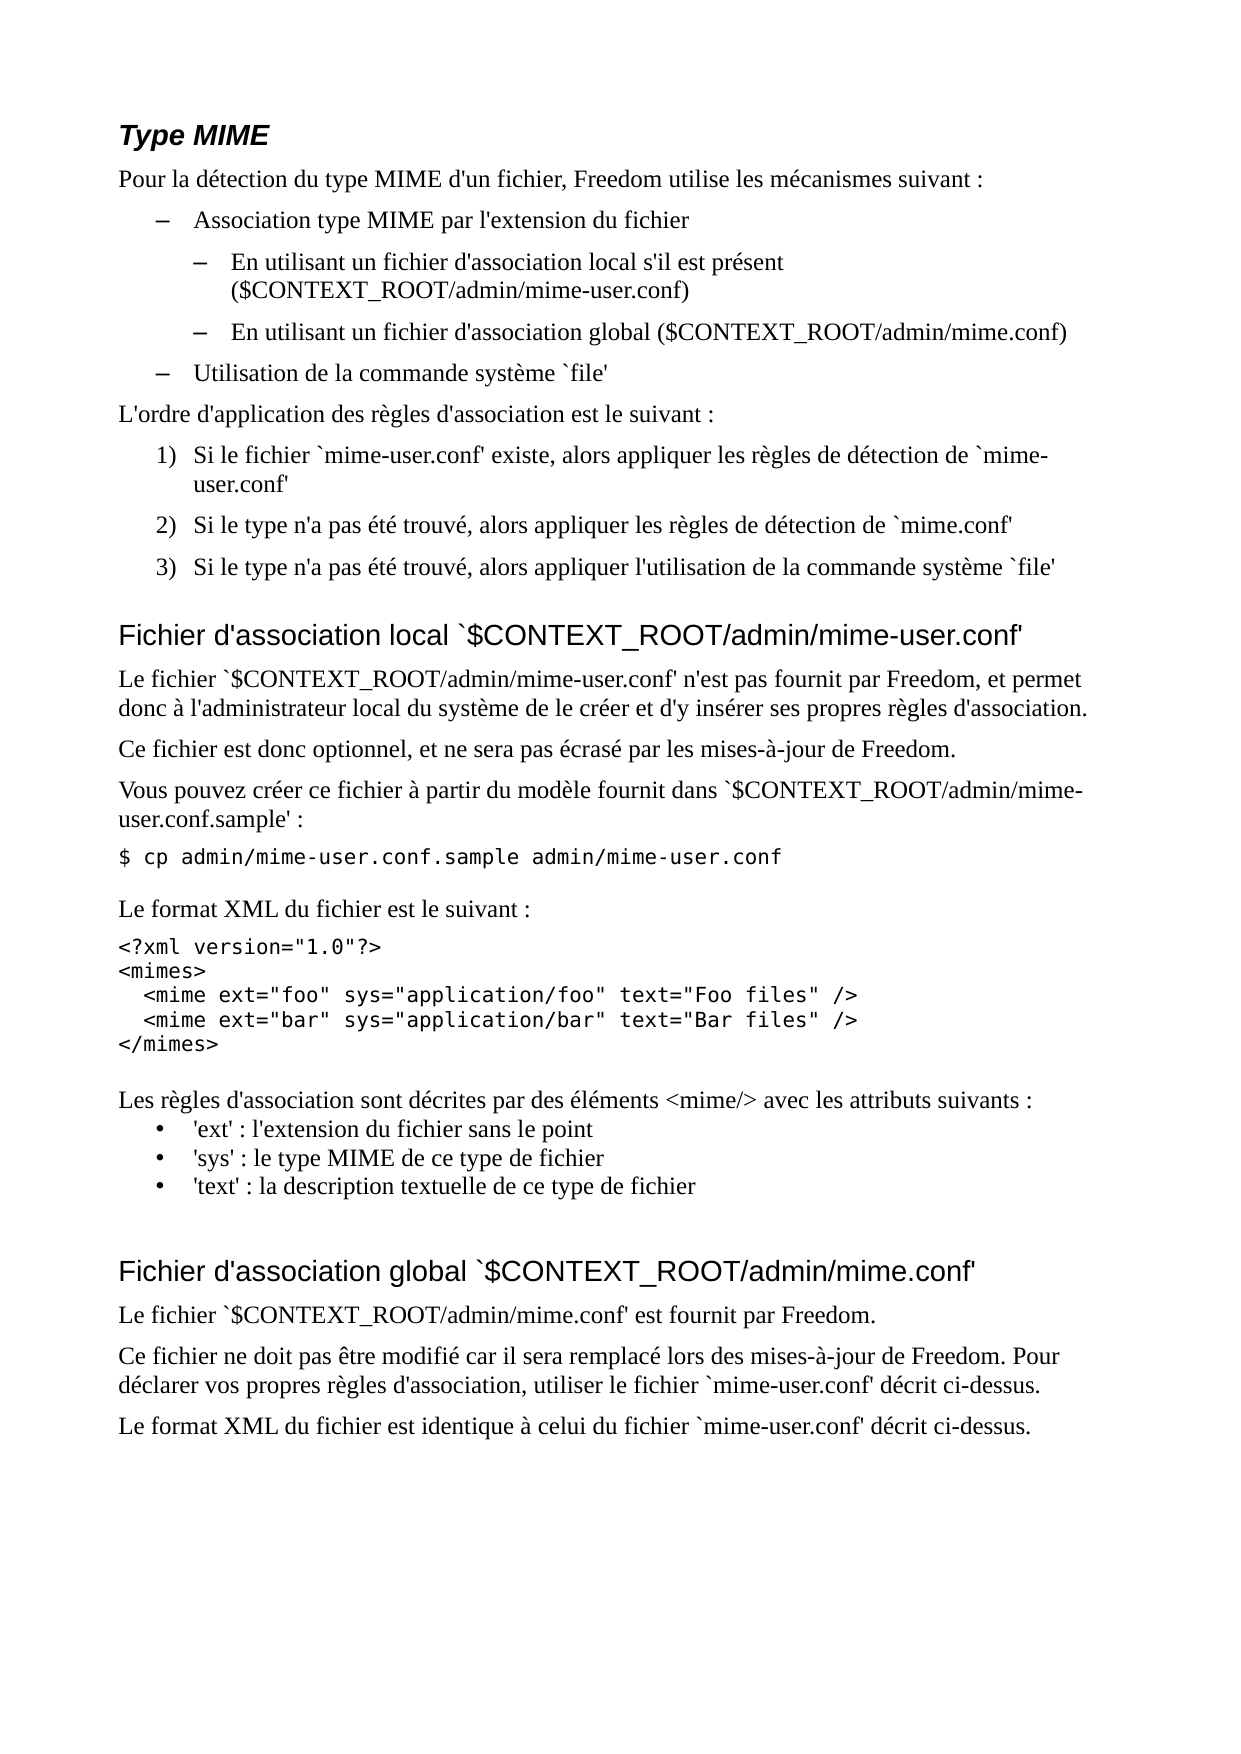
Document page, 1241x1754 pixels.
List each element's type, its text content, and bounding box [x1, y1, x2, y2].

list En utilisant un fichier d'association global ($CONTEXT_ROOT/admin/mime.conf) [193, 317, 1122, 345]
text Le format XML du fichier est le suivant : [118, 894, 1122, 922]
list 'sys' : le type MIME de ce type de fichier [156, 1143, 1122, 1171]
text L'ordre d'application des règles d'association est le suivant : [118, 399, 1122, 428]
subtitle Fichier d'association global `$CONTEXT_ROOT/admin/mime.conf' [118, 1254, 1122, 1287]
list En utilisant un fichier d'association local s'il est présent ($CONTEXT_ROOT/admin/mime-user.conf) [193, 247, 1122, 304]
text Le fichier `$CONTEXT_ROOT/admin/mime.conf' est fournit par Freedom. [118, 1300, 1122, 1329]
text Le format XML du fichier est identique à celui du fichier `mime-user.conf' décrit ci-dessus. [118, 1411, 1122, 1440]
subtitle Fichier d'association local `$CONTEXT_ROOT/admin/mime-user.conf' [118, 618, 1122, 651]
text Ce fichier est donc optionnel, et ne sera pas écrasé par les mises-à-jour de Freedom. [118, 734, 1122, 763]
subtitle Type MIME [118, 118, 1122, 152]
text <mime ext="bar" sys="application/bar" text="Bar files" /> [118, 1008, 1122, 1032]
text Pour la détection du type MIME d'un fichier, Freedom utilise les mécanismes suivant : [118, 164, 1122, 193]
text <mime ext="foo" sys="application/foo" text="Foo files" /> [118, 983, 1122, 1008]
text Ce fichier ne doit pas être modifié car il sera remplacé lors des mises-à-jour de Freedom. Pour déclarer vos propres règles d'association, utiliser le fichier `mime-user.conf' décrit ci-dessus. [118, 1341, 1122, 1399]
list Association type MIME par l'extension du fichier [156, 205, 1122, 234]
text Les règles d'association sont décrites par des éléments <mime/> avec les attributs suivants : [118, 1085, 1122, 1114]
list 'ext' : l'extension du fichier sans le point [156, 1114, 1122, 1143]
list Utilisation de la commande système `file' [156, 358, 1122, 387]
list 'text' : la description textuelle de ce type de fichier [156, 1171, 1122, 1200]
text $ cp admin/mime-user.conf.sample admin/mime-user.conf [118, 845, 1122, 869]
list Si le type n'a pas été trouvé, alors appliquer les règles de détection de `mime.conf' [156, 510, 1122, 539]
list Si le fichier `mime-user.conf' existe, alors appliquer les règles de détection de `mime-user.conf' [156, 440, 1122, 498]
text <?xml version="1.0"?> [118, 935, 1122, 959]
text <mimes> [118, 959, 1122, 983]
text </mimes> [118, 1032, 1122, 1056]
text Vous pouvez créer ce fichier à partir du modèle fournit dans `$CONTEXT_ROOT/admin/mime-user.conf.sample' : [118, 775, 1122, 833]
text Le fichier `$CONTEXT_ROOT/admin/mime-user.conf' n'est pas fournit par Freedom, et permet donc à l'administrateur local du système de le créer et d'y insérer ses propres règles d'association. [118, 664, 1122, 721]
list Si le type n'a pas été trouvé, alors appliquer l'utilisation de la commande système `file' [156, 552, 1122, 580]
